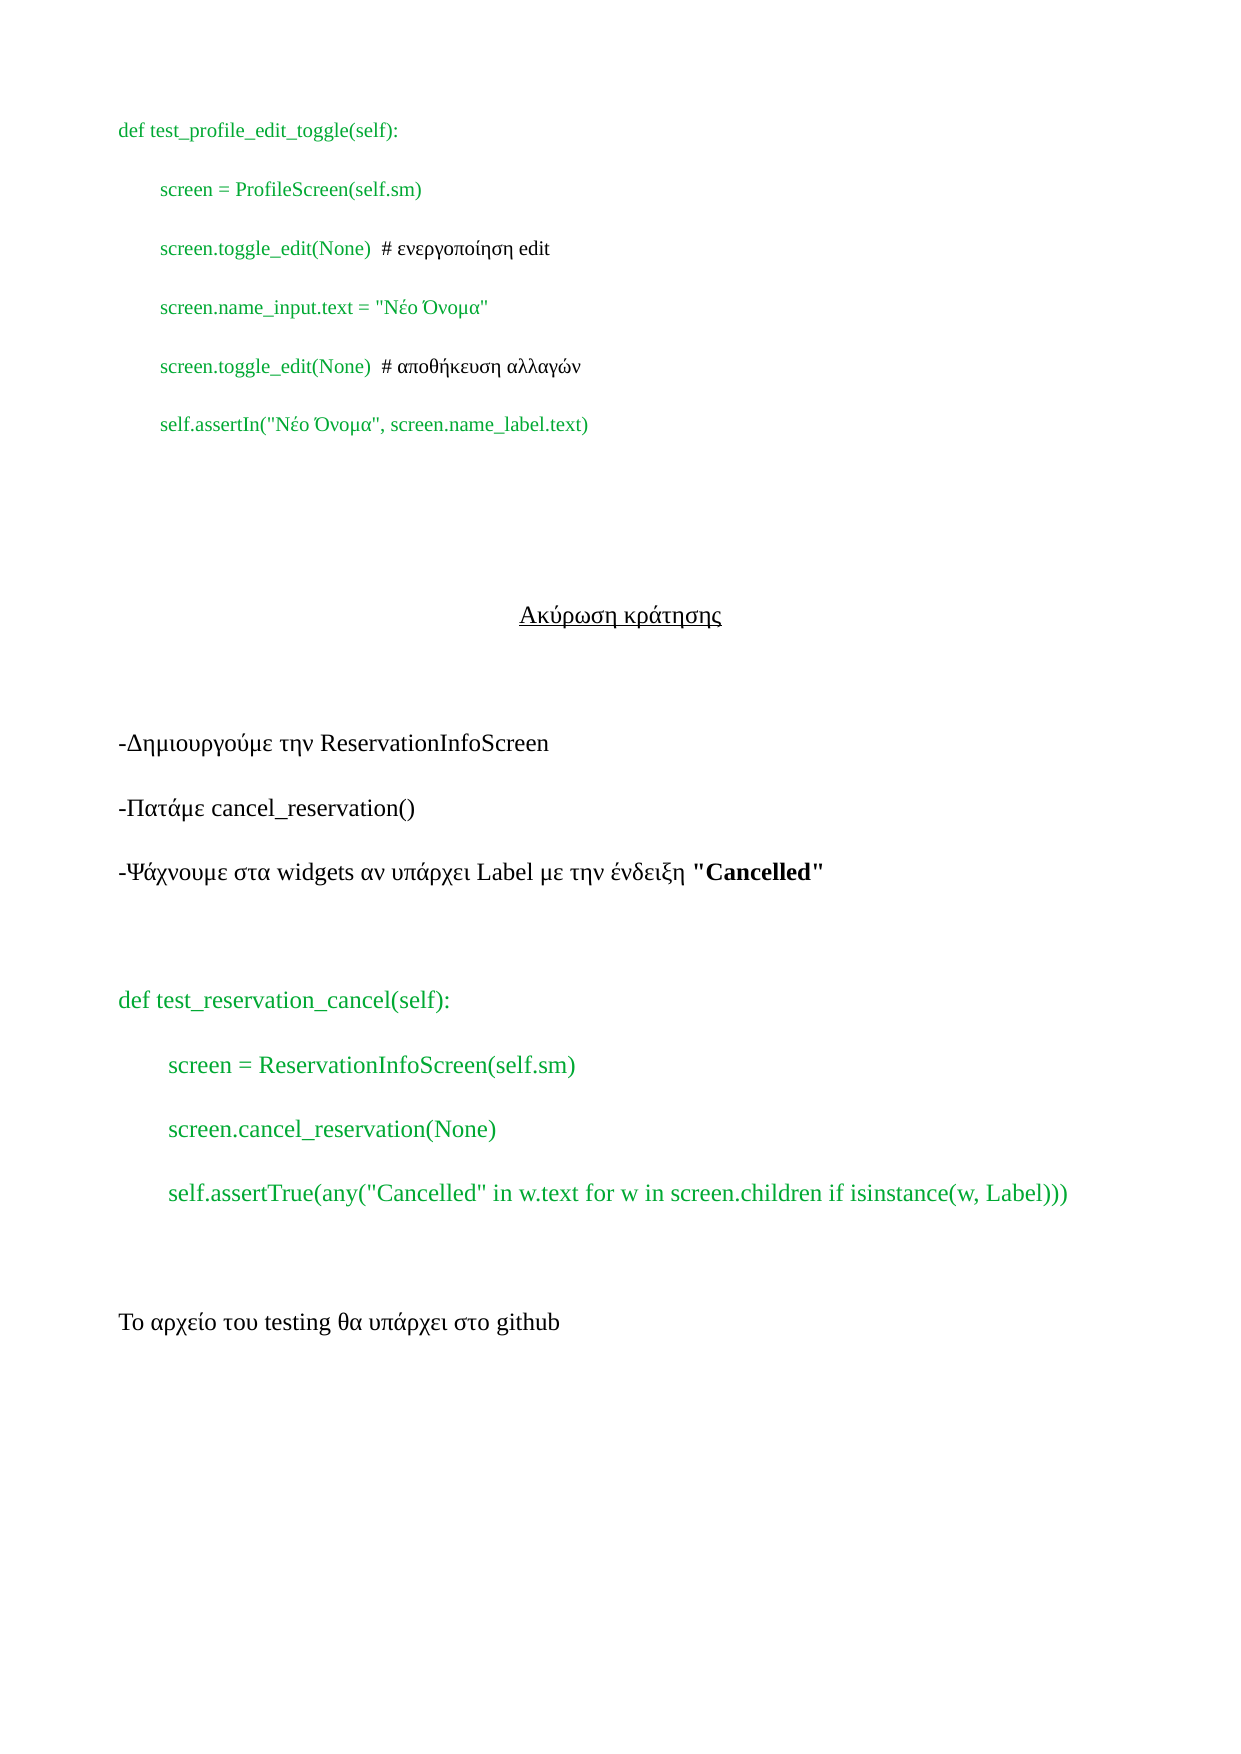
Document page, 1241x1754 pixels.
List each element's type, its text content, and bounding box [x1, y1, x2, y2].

text Το αρχείο του testing θα υπάρχει στο github [118, 1307, 1122, 1336]
text def test_profile_edit_toggle(self): [118, 118, 1122, 142]
text screen.name_input.text = "Νέο Όνομα" [118, 295, 1122, 319]
text self.assertTrue(any("Cancelled" in w.text for w in screen.children if isinstance(w, Label))) [118, 1178, 1122, 1207]
text def test_reservation_cancel(self): [118, 985, 1122, 1014]
text -Πατάμε cancel_reservation() [118, 793, 1122, 821]
text screen.toggle_edit(None) # ενεργοποίηση edit [118, 236, 1122, 260]
text screen.toggle_edit(None) # αποθήκευση αλλαγών [118, 353, 1122, 378]
text self.assertIn("Νέο Όνομα", screen.name_label.text) [118, 412, 1122, 436]
text screen = ReservationInfoScreen(self.sm) [118, 1050, 1122, 1078]
text screen = ProfileScreen(self.sm) [118, 177, 1122, 201]
text -Δημιουργούμε την ReservationInfoScreen [118, 728, 1122, 757]
text screen.cancel_reservation(None) [118, 1114, 1122, 1143]
text -Ψάχνουμε στα widgets αν υπάρχει Label με την ένδειξη "Cancelled" [118, 857, 1122, 886]
text Ακύρωση κράτησης [118, 600, 1122, 628]
